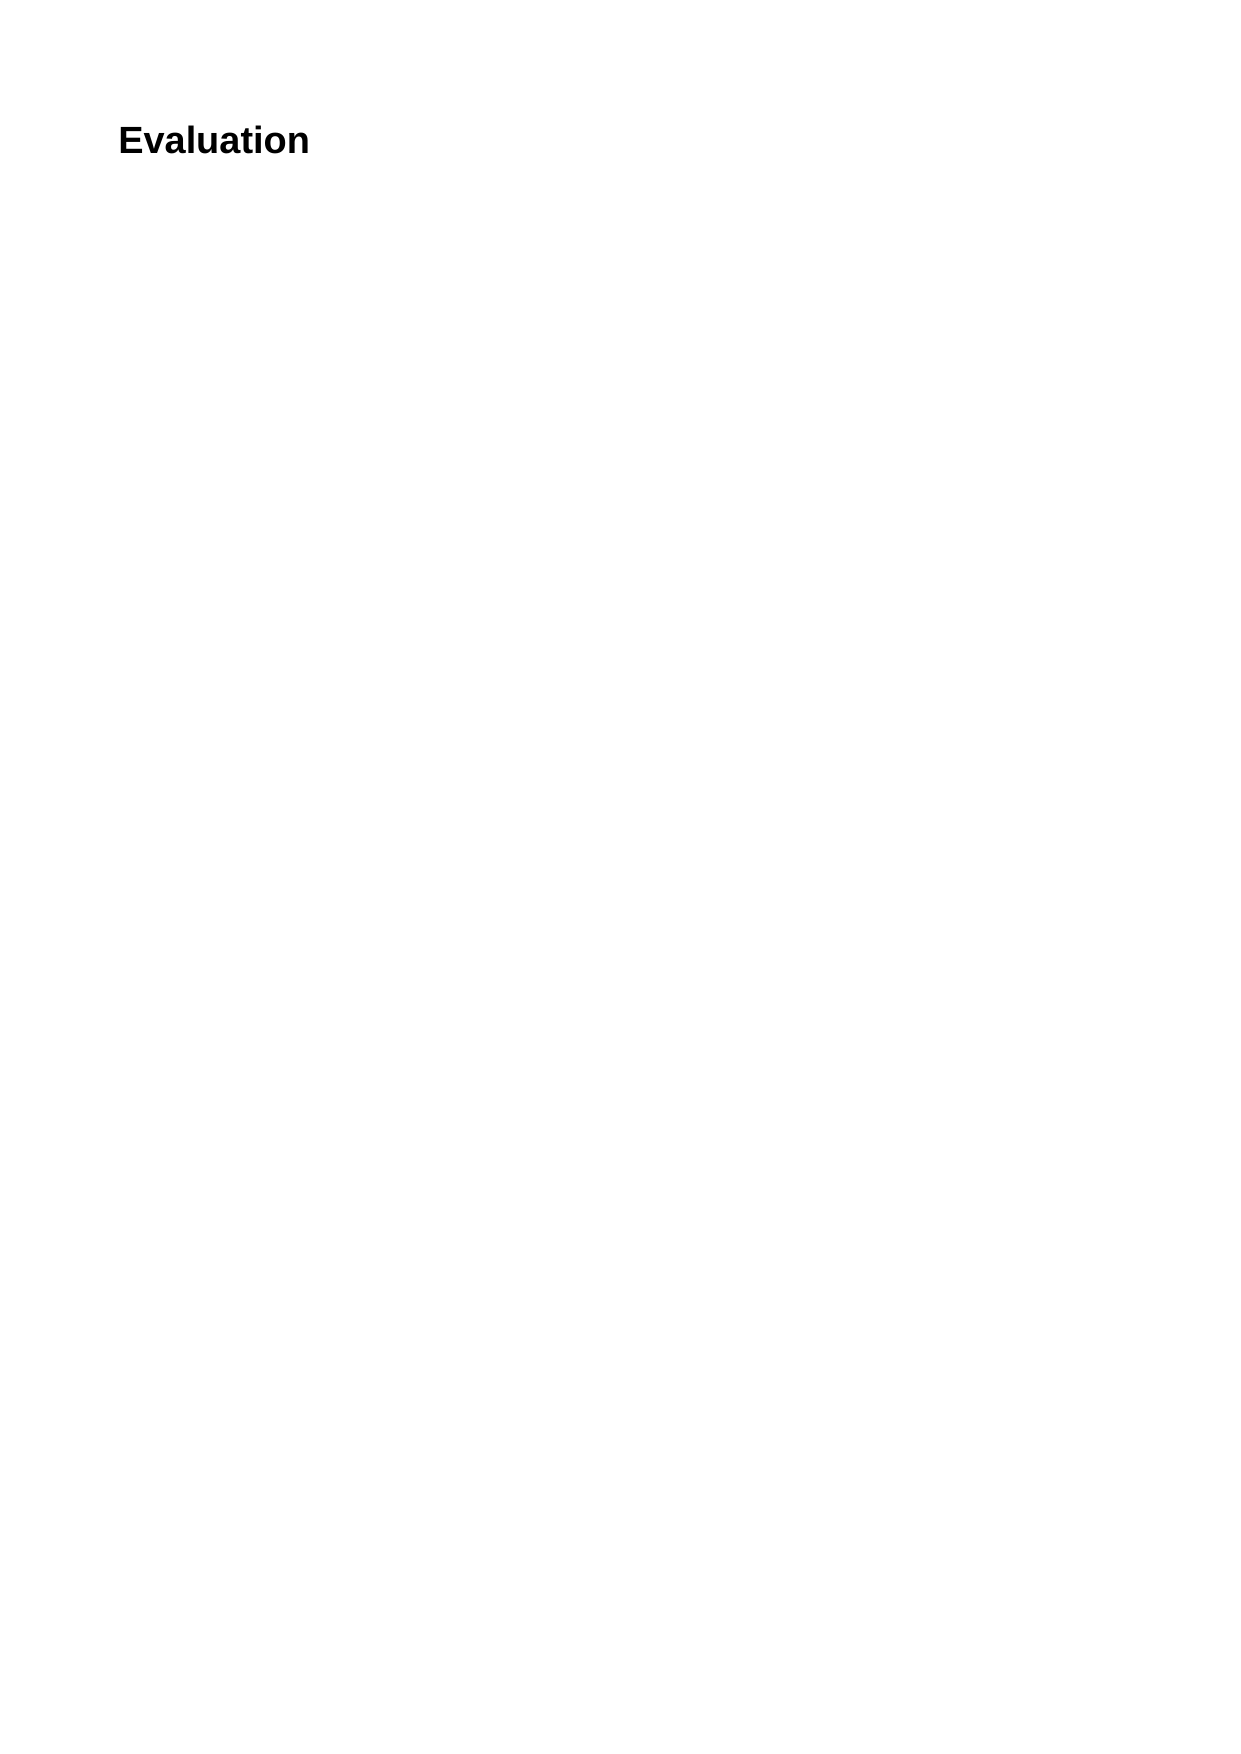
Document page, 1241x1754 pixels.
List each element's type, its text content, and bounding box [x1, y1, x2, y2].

subtitle Evaluation [118, 118, 1122, 162]
